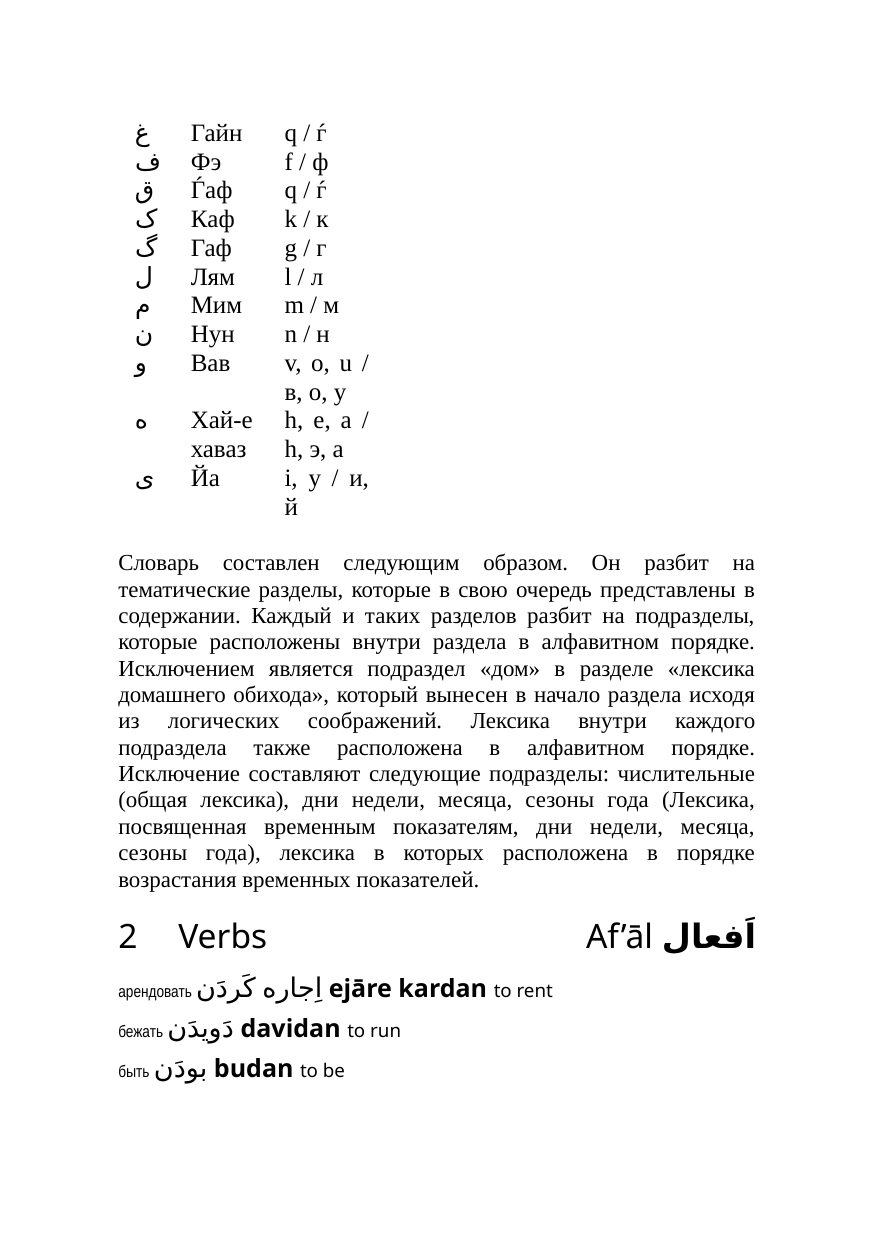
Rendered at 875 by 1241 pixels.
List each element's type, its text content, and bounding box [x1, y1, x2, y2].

table_cell و [134, 348, 191, 406]
table_cell h, e, a / h, э, а [284, 406, 369, 463]
table_cell گ [134, 233, 191, 262]
table_cell ف [134, 147, 191, 176]
table_cell Кaф [191, 204, 284, 233]
table_cell ل [134, 262, 191, 291]
table_cell ن [134, 319, 191, 348]
table_cell ی [134, 463, 191, 521]
table_cell v, o, u / в, о, у [284, 348, 369, 406]
text бежать دَویدَن davidan to run [118, 1011, 756, 1045]
table_cell غ [134, 118, 191, 147]
subtitle Verbs Af’āl اَفعال [118, 913, 756, 958]
table_cell Вав [191, 348, 284, 406]
table_cell Хай-е хаваз [191, 406, 284, 463]
table_cell i, y / и, й [284, 463, 369, 521]
table_cell g / г [284, 233, 369, 262]
table_cell ک [134, 204, 191, 233]
table_cell Гайн [191, 118, 284, 147]
table_cell f / ф [284, 147, 369, 176]
table_cell m / м [284, 291, 369, 319]
table_cell Мим [191, 291, 284, 319]
table_cell م [134, 291, 191, 319]
table_cell n / н [284, 319, 369, 348]
table_cell Нун [191, 319, 284, 348]
table_cell k / к [284, 204, 369, 233]
table_cell q / ѓ [284, 176, 369, 204]
table_cell l / л [284, 262, 369, 291]
table_cell Йа [191, 463, 284, 521]
table_cell Ѓаф [191, 176, 284, 204]
table_cell q / ѓ [284, 118, 369, 147]
table_cell Лям [191, 262, 284, 291]
table_cell Гаф [191, 233, 284, 262]
text Словарь составлен следующим образом. Он разбит на тематические разделы, которые в свою очередь представлены в содержании. Каждый и таких разделов разбит на подразделы, которые расположены внутри раздела в алфавитном порядке. Исключением является подраздел «дом» в разделе «лексика домашнего обихода», который вынесен в начало раздела исходя из логических соображений. Лексика внутри каждого подраздела также расположена в алфавитном порядке. Исключение составляют следующие подразделы: числительные (общая лексика), дни недели, месяца, сезоны года (Лексика, посвященная временным показателям, дни недели, месяца, сезоны года), лексика в которых расположена в порядке возрастания временных показателей. [118, 549, 756, 892]
text быть بودَن budan to be [118, 1051, 756, 1085]
text арендовать اِجاره کَردَن ejāre kardan to rent [118, 971, 756, 1005]
table_cell ه [134, 406, 191, 463]
table_cell ق [134, 176, 191, 204]
table_cell Фэ [191, 147, 284, 176]
